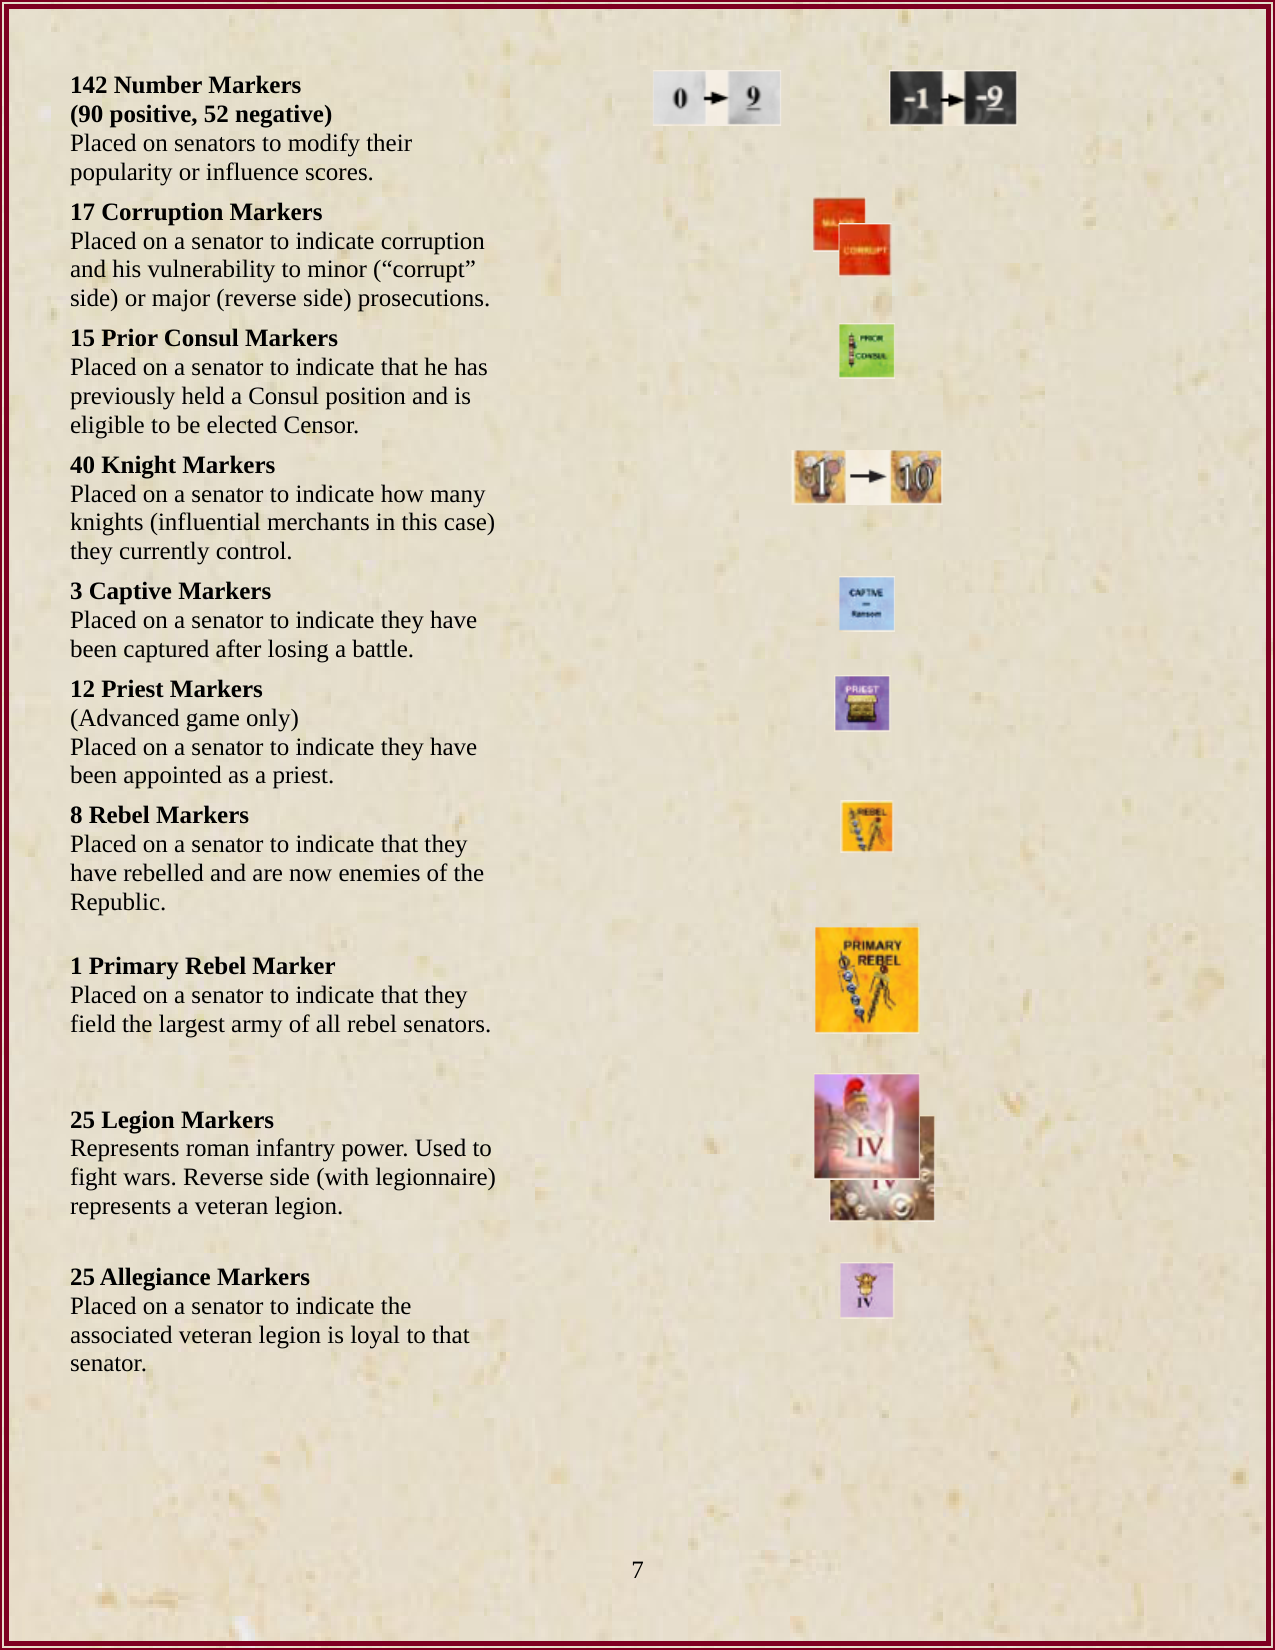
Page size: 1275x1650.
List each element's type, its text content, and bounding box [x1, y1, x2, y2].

table_cell [524, 669, 1210, 795]
table_cell [524, 1319, 1210, 1383]
table_cell 12 Priest Markers (Advanced game only) Placed on a senator to indicate they have been appointed as a priest. [64, 669, 524, 795]
table_cell 1 Primary Rebel Marker Placed on a senator to indicate that they field the largest army of all rebel senators. [64, 921, 524, 1068]
table_cell 8 Rebel Markers Placed on a senator to indicate that they have rebelled and are now enemies of the Republic. [64, 795, 524, 921]
table_cell [524, 191, 1210, 318]
table_cell [524, 318, 1210, 323]
table_cell [524, 1074, 1210, 1257]
table_cell 17 Corruption Markers Placed on a senator to indicate corruption and his vulnerability to minor (“corrupt” side) or major (reverse side) prosecutions. [64, 191, 524, 318]
table_cell 40 Knight Markers Placed on a senator to indicate how many knights (influential merchants in this case) they currently control. [64, 444, 524, 571]
table_cell 15 Prior Consul Markers Placed on a senator to indicate that he has previously held a Consul position and is eligible to be elected Censor. [64, 318, 524, 444]
table_cell [524, 444, 1210, 571]
table_cell [524, 1257, 1210, 1318]
table_cell [524, 921, 1210, 1068]
table_cell 25 Allegiance Markers Placed on a senator to indicate the associated veteran legion is loyal to that senator. [64, 1257, 524, 1383]
table_cell [524, 65, 1210, 191]
picture [2, 2, 1273, 1648]
table_cell [524, 795, 1210, 921]
table_cell 142 Number Markers (90 positive, 52 negative) Placed on senators to modify their popularity or influence scores. [64, 65, 524, 191]
table_cell [524, 571, 1210, 668]
table_cell [524, 1068, 1210, 1073]
table_cell [524, 324, 1210, 444]
table_cell 3 Captive Markers Placed on a senator to indicate they have been captured after losing a battle. [64, 571, 524, 668]
table_cell 25 Legion Markers Represents roman infantry power. Used to fight wars. Reverse side (with legionnaire) represents a veteran legion. [64, 1068, 524, 1257]
